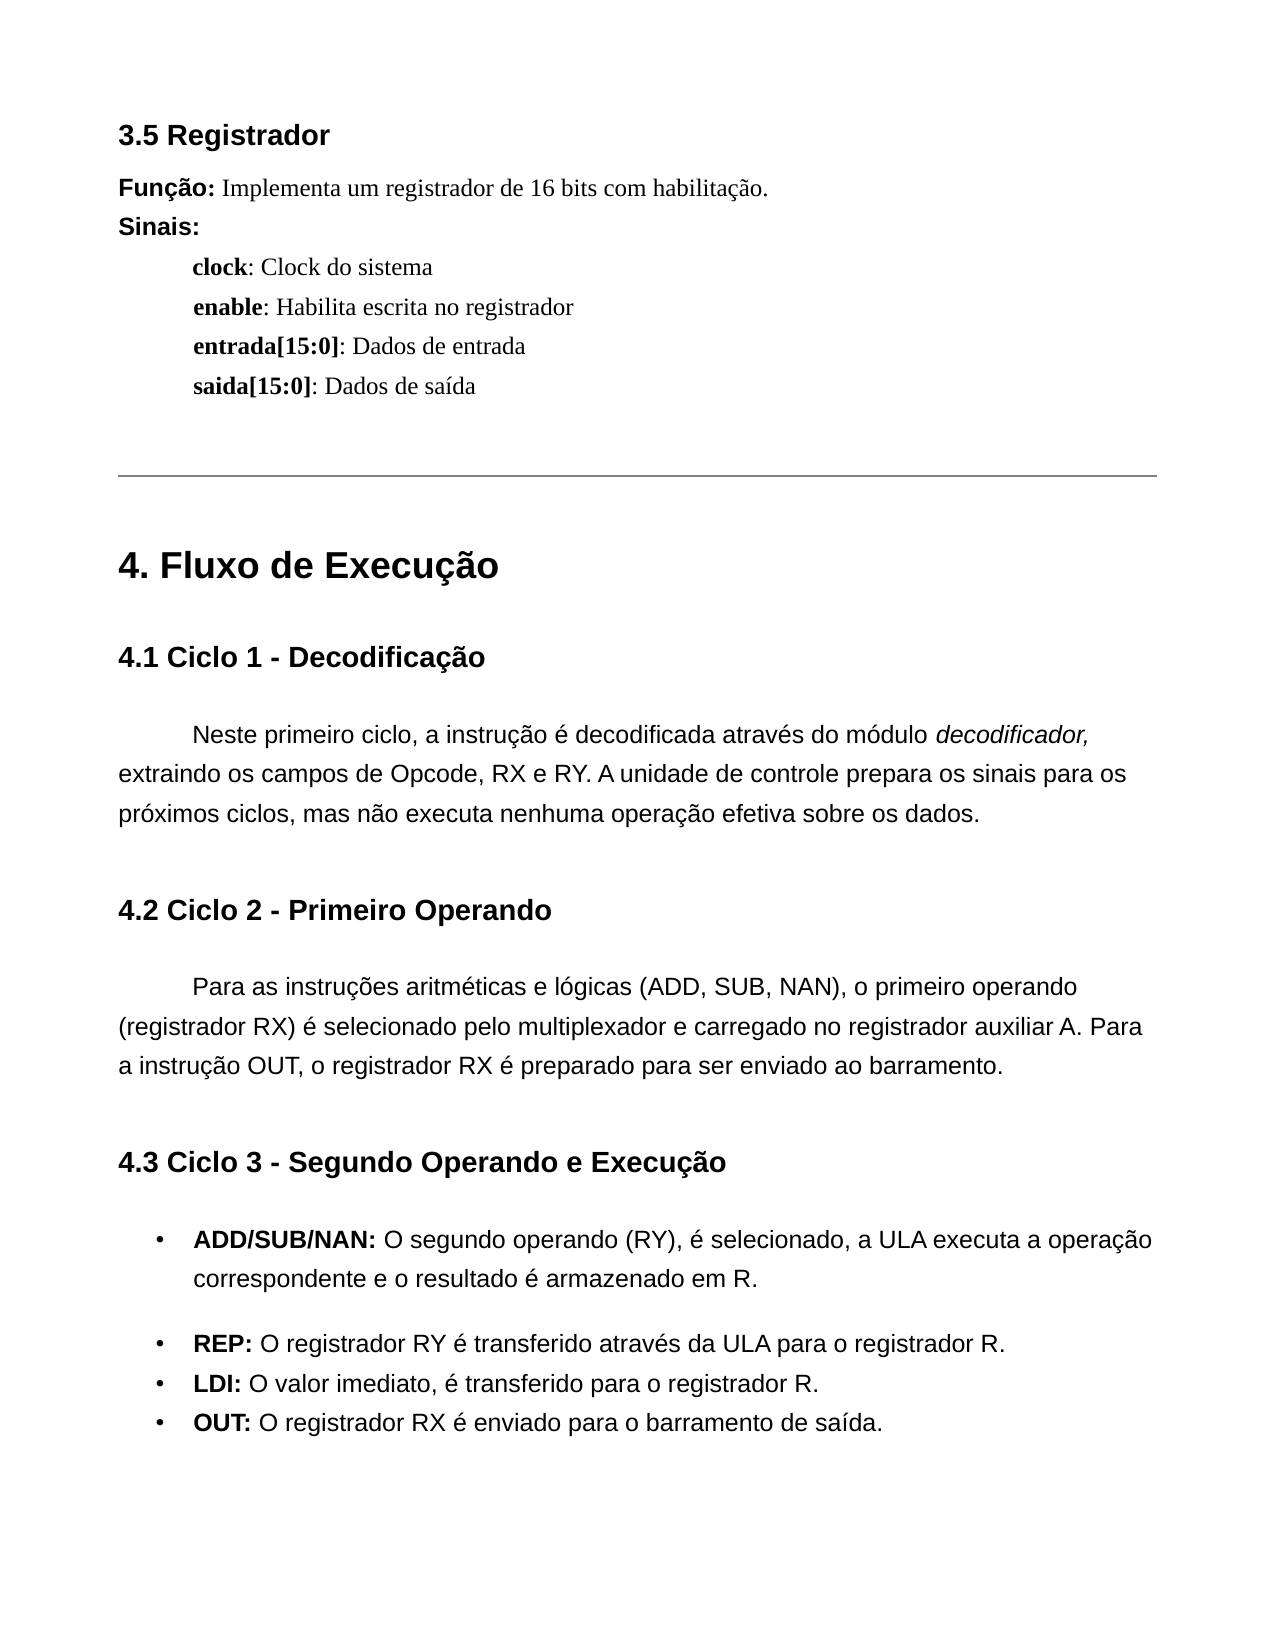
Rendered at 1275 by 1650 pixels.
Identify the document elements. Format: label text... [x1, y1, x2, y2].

subtitle 3.5 Registrador [118, 118, 1157, 152]
text Para as instruções aritméticas e lógicas (ADD, SUB, NAN), o primeiro operando (registrador RX) é selecionado pelo multiplexador e carregado no registrador auxiliar A. Para a instrução OUT, o registrador RX é preparado para ser enviado ao barramento. [118, 972, 1157, 1080]
list saida[15:0]: Dados de saída [164, 371, 1157, 399]
subtitle 4.2 Ciclo 2 - Primeiro Operando [118, 892, 1157, 926]
list OUT: O registrador RX é enviado para o barramento de saída. [156, 1408, 1157, 1437]
list enable: Habilita escrita no registrador [164, 292, 1157, 320]
subtitle 4.3 Ciclo 3 - Segundo Operando e Execução [118, 1145, 1157, 1178]
subtitle 4. Fluxo de Execução [118, 543, 1157, 586]
list REP: O registrador RY é transferido através da ULA para o registrador R. [156, 1329, 1157, 1358]
list ADD/SUB/NAN: O segundo operando (RY), é selecionado, a ULA executa a operação correspondente e o resultado é armazenado em R. [156, 1224, 1157, 1293]
list LDI: O valor imediato, é transferido para o registrador R. [156, 1369, 1157, 1397]
subtitle 4.1 Ciclo 1 - Decodificação [118, 640, 1157, 673]
text Neste primeiro ciclo, a instrução é decodificada através do módulo decodificador, extraindo os campos de Opcode, RX e RY. A unidade de controle prepara os sinais para os próximos ciclos, mas não executa nenhuma operação efetiva sobre os dados. [118, 719, 1157, 827]
text Função: Implementa um registrador de 16 bits com habilitação. Sinais: clock: Clock do sistema [118, 173, 1157, 281]
list entrada[15:0]: Dados de entrada [164, 331, 1157, 360]
